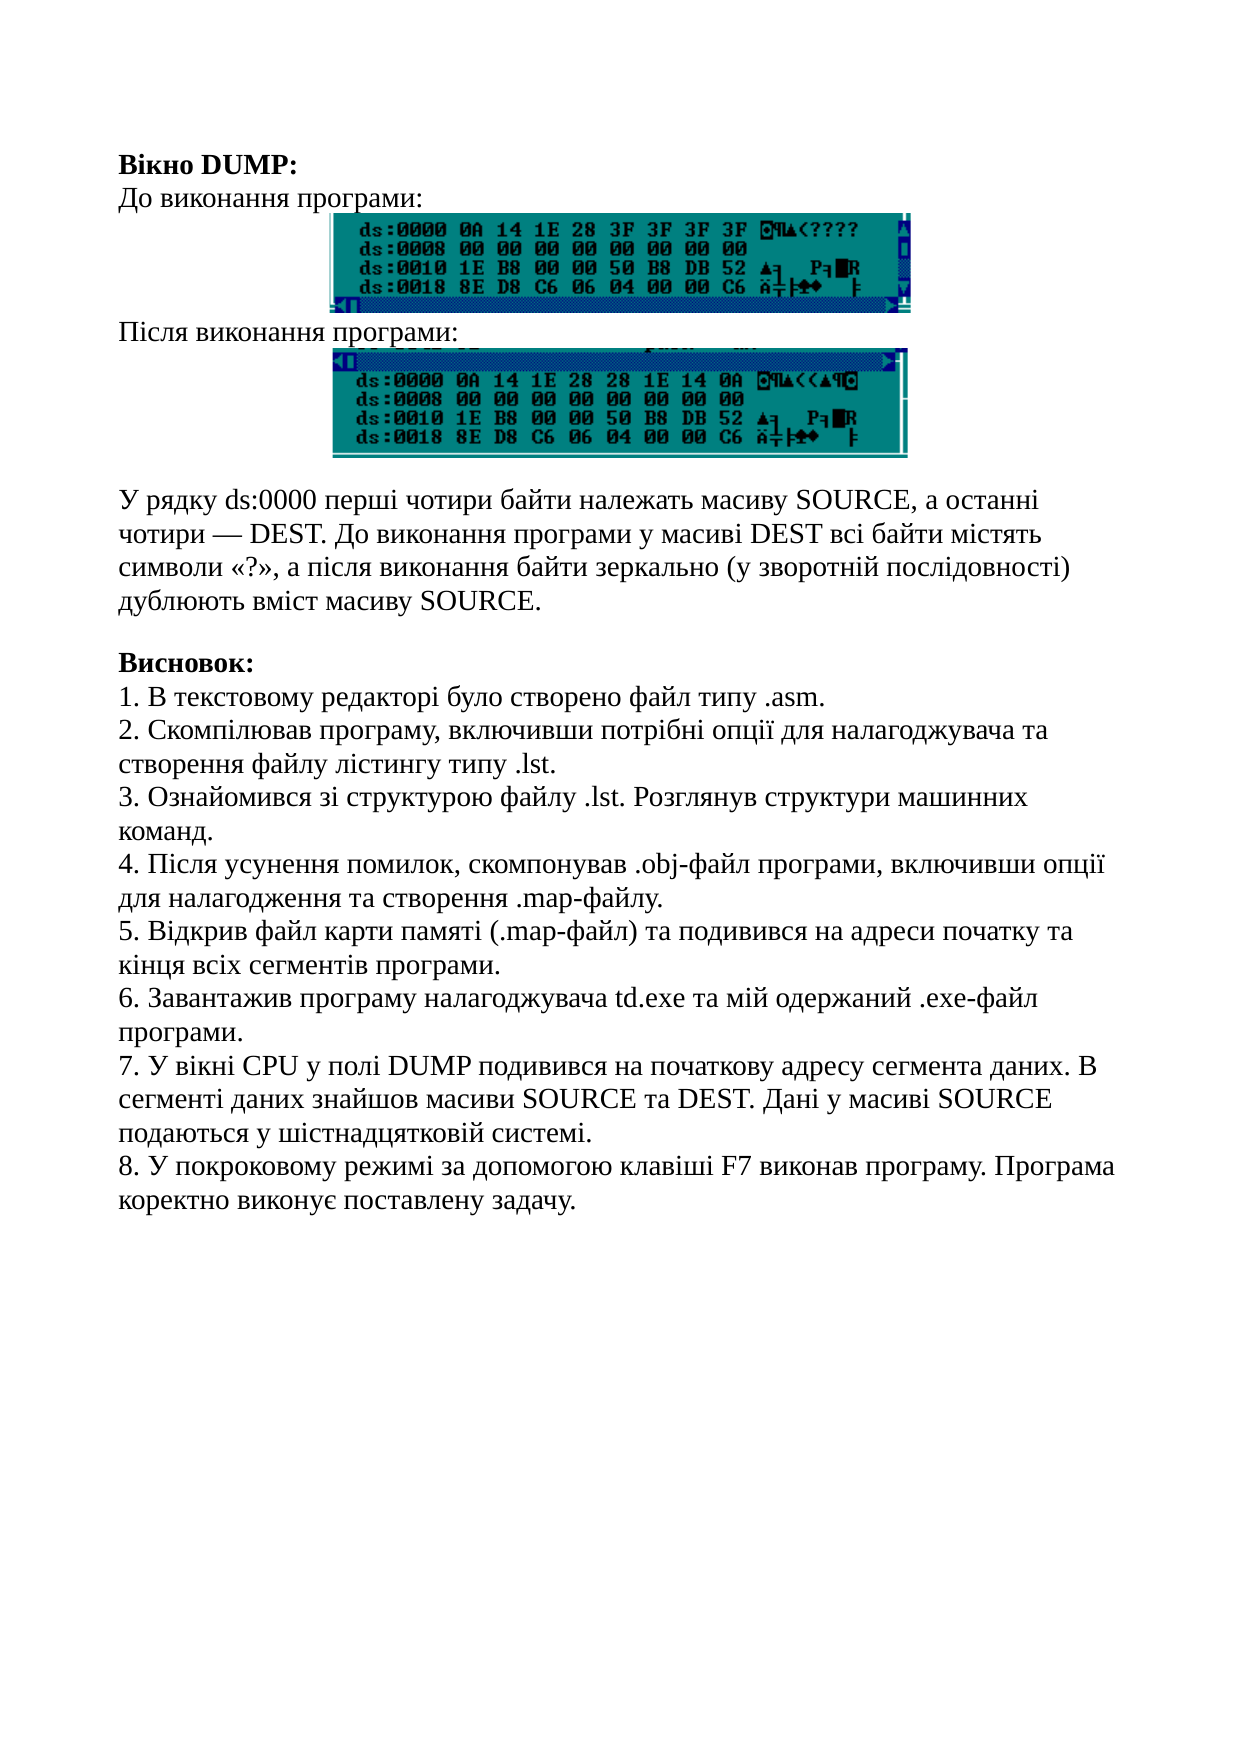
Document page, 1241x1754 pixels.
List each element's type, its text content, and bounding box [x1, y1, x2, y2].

text Вікно DUMP: [118, 147, 1122, 180]
text 5. Відкрив файл карти памяті (.map-файл) та подивився на адреси початку та кінця всіх сегментів програми. [118, 913, 1122, 981]
text 7. У вікні CPU у полі DUMP подивився на початкову адресу сегмента даних. В [118, 1048, 1122, 1081]
text 6. Завантажив програму налагоджувача td.exe та мій одержаний .exe-файл програми. [118, 981, 1122, 1048]
text Після виконання програми: [118, 314, 1122, 348]
text Висновок: [118, 645, 1122, 679]
text 2. Скомпілював програму, включивши потрібні опції для налагоджувача та створення файлу лістингу типу .lst. [118, 712, 1122, 779]
picture [505, 301, 517, 310]
text коректно виконує поставлену задачу. [118, 1182, 1122, 1215]
text До виконання програми: [118, 180, 1122, 214]
picture [846, 301, 855, 310]
picture [530, 301, 542, 310]
picture [871, 301, 880, 310]
text 4. Після усунення помилок, скомпонував .obj-файл програми, включивши опції для налагодження та створення .map-файлу. [118, 846, 1122, 913]
picture [652, 301, 661, 310]
text 8. У покроковому режимі за допомогою клавіші F7 виконав програму. Програма [118, 1148, 1122, 1182]
picture [386, 301, 395, 310]
picture [627, 301, 639, 310]
picture [555, 301, 564, 310]
picture [699, 301, 711, 310]
text 1. В текстовому редакторі було створено файл типу .asm. [118, 679, 1122, 712]
picture [458, 301, 467, 310]
picture [724, 301, 736, 310]
text У рядку ds:0000 перші чотири байти належать масиву SOURCE, а останні чотири — DEST. До виконання програми у масиві DEST всі байти містять символи «?», а після виконання байти зеркально (у зворотній послідовності) дублюють вміст масиву SOURCE. [118, 482, 1122, 616]
picture [332, 348, 908, 458]
picture [796, 301, 808, 310]
text сегменті даних знайшов масиви SOURCE та DEST. Дані у масиві SOURCE подаються у шістнадцятковій системі. [118, 1081, 1122, 1148]
picture [821, 301, 833, 310]
picture [329, 213, 911, 313]
picture [580, 301, 589, 310]
picture [347, 298, 370, 313]
picture [483, 301, 492, 310]
text 3. Ознайомився зі структурою файлу .lst. Розглянув структури машинних команд. [118, 779, 1122, 846]
picture [749, 301, 758, 310]
picture [602, 301, 614, 310]
picture [677, 301, 686, 310]
picture [774, 301, 783, 310]
picture [433, 301, 445, 310]
picture [408, 301, 420, 310]
